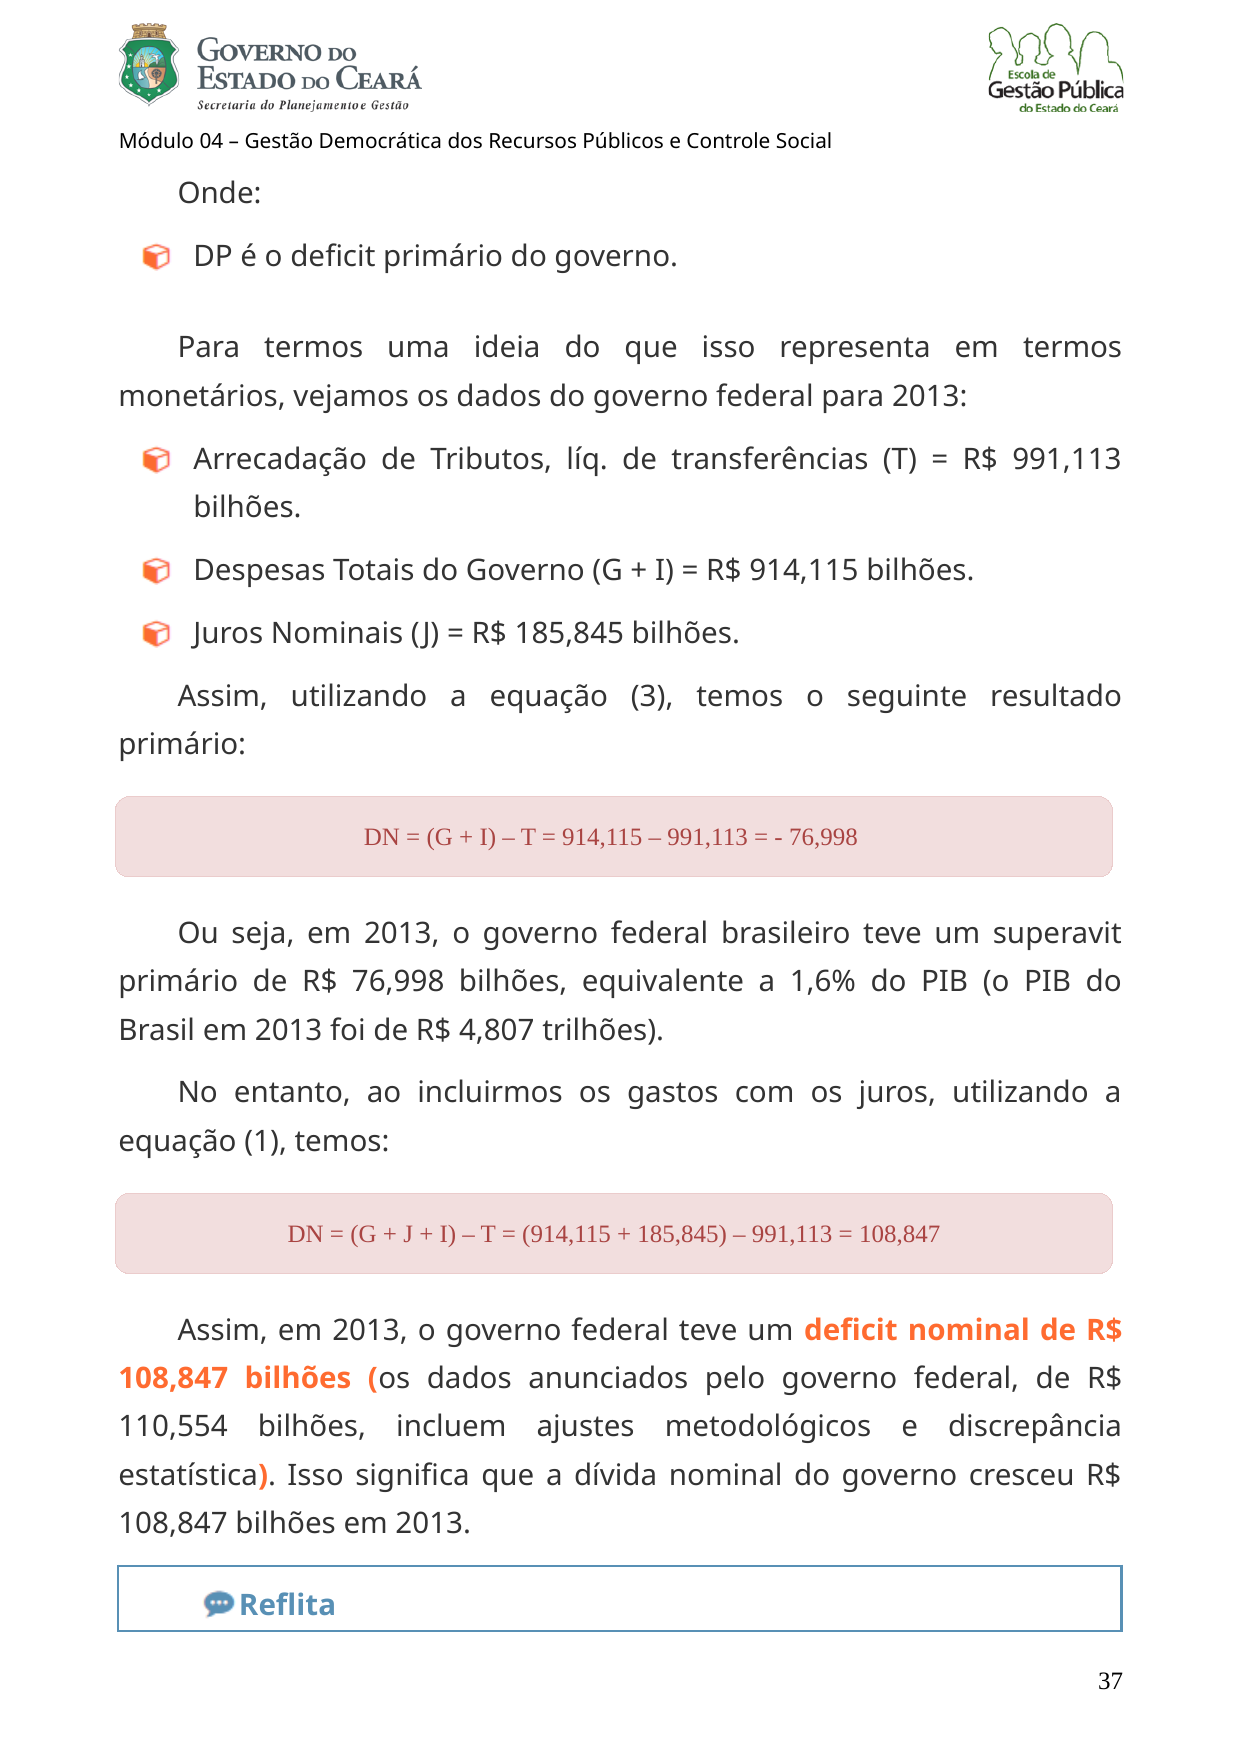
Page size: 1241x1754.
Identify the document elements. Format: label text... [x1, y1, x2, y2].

text Ou seja, em 2013, o governo federal brasileiro teve um superavit primário de R$ 76,998 bilhões, equivalente a 1,6% do PIB (o PIB do Brasil em 2013 foi de R$ 4,807 trilhões). [118, 912, 1123, 1049]
picture [140, 617, 173, 648]
text Assim, em 2013, o governo federal teve um deficit nominal de R$ 108,847 bilhões (os dados anunciados pelo governo federal, de R$ 110,554 bilhões, incluem ajustes metodológicos e discrepância estatística). Isso significa que a dívida nominal do governo cresceu R$ 108,847 bilhões em 2013. [118, 1308, 1123, 1542]
text No entanto, ao incluirmos os gastos com os juros, utilizando a equação (1), temos: [118, 1071, 1123, 1160]
text Onde: [118, 172, 1123, 212]
picture [140, 555, 173, 585]
picture [198, 1583, 239, 1625]
list Despesas Totais do Governo (G + I) = R$ 914,115 bilhões. [156, 549, 1123, 589]
picture [140, 240, 173, 271]
text Assim, utilizando a equação (3), temos o seguinte resultado primário: [118, 674, 1123, 763]
picture [140, 443, 173, 474]
list DP é o deficit primário do governo. [156, 234, 1123, 275]
text Para termos uma ideia do que isso representa em termos monetários, vejamos os dados do governo federal para 2013: [118, 326, 1123, 415]
list Juros Nominais (J) = R$ 185,845 bilhões. [156, 612, 1123, 652]
picture [118, 23, 1124, 112]
table_header Reflita [119, 1567, 1120, 1630]
list Arrecadação de Tributos, líq. de transferências (T) = R$ 991,113 bilhões. [156, 437, 1123, 526]
